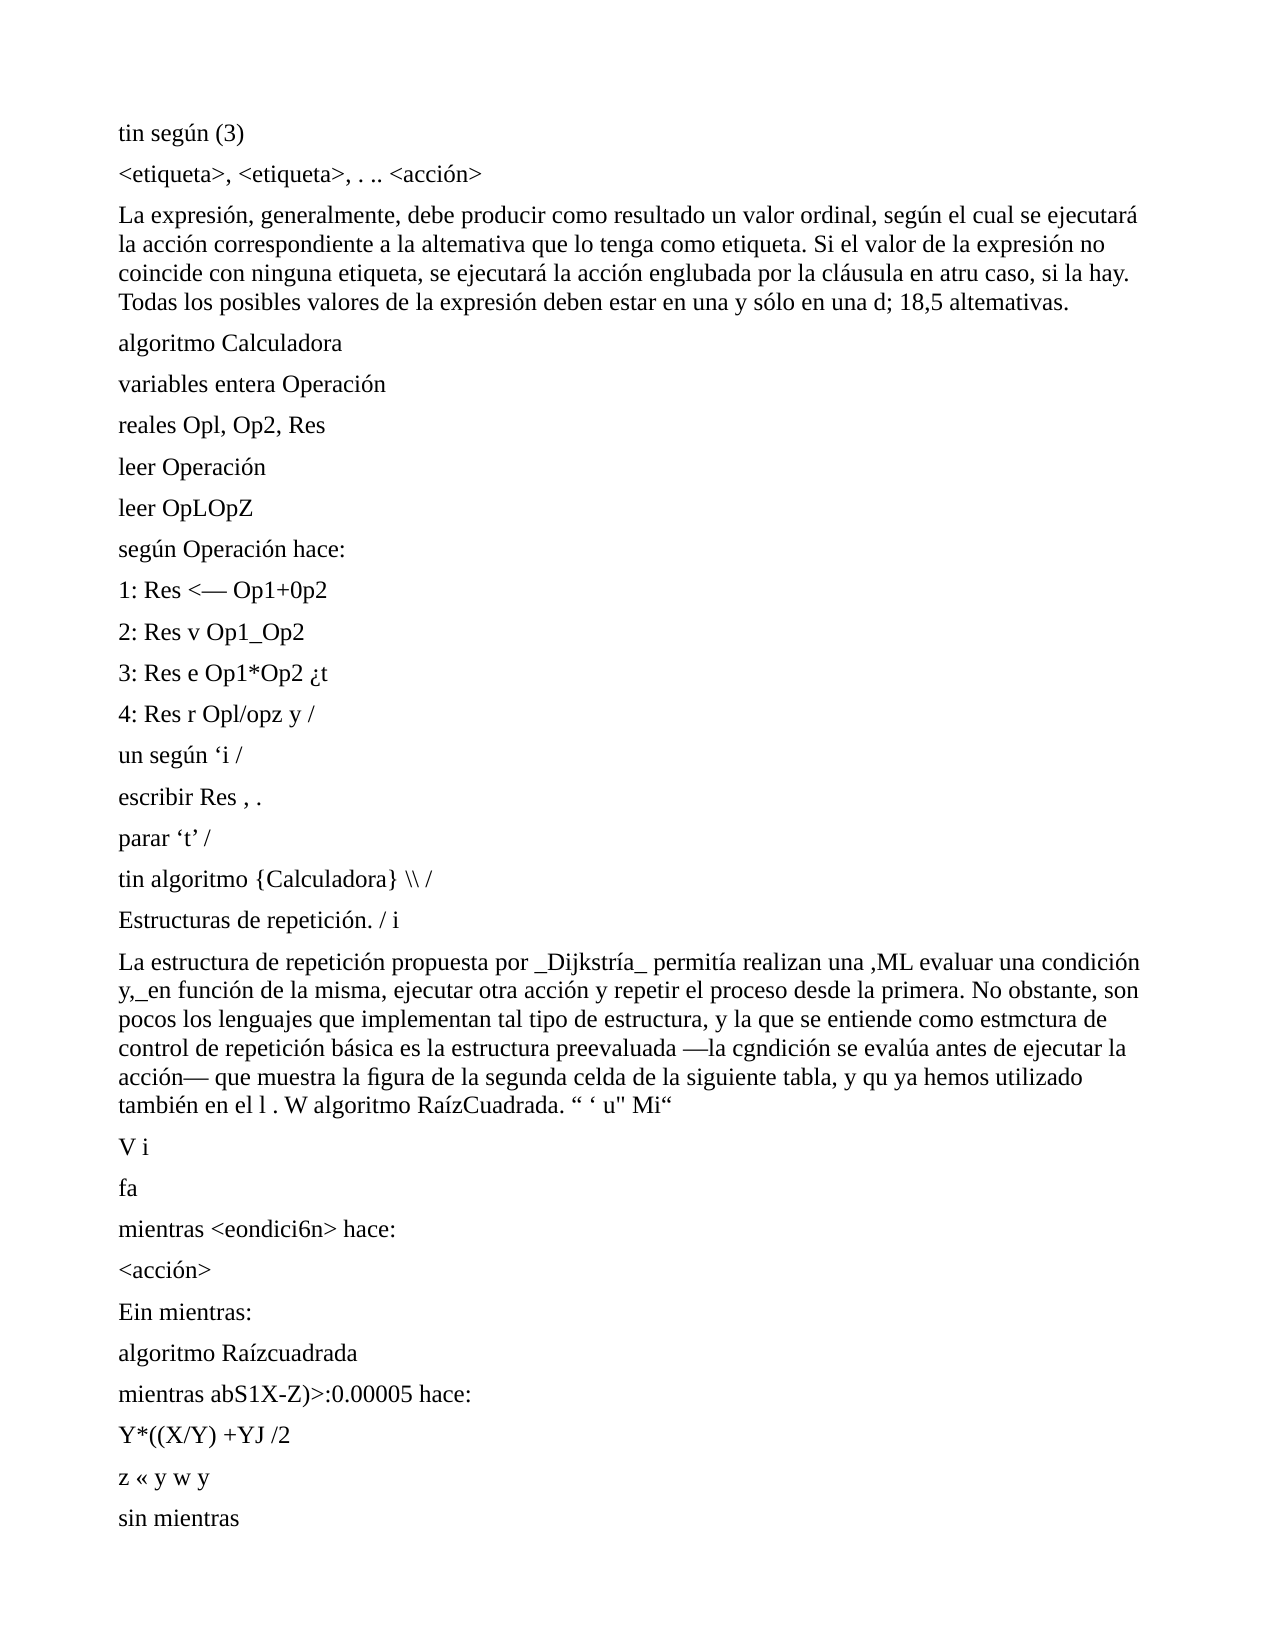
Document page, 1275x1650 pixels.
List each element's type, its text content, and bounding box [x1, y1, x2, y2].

text reales Opl, Op2, Res [118, 411, 1157, 439]
text según Operación hace: [118, 534, 1157, 563]
text mientras <eondici6n> hace: [118, 1214, 1157, 1243]
text sin mientras [118, 1503, 1157, 1532]
text tin algoritmo {Calculadora} \\ / [118, 864, 1157, 893]
text 4: Res r Opl/opz y / [118, 699, 1157, 728]
text leer Operación [118, 452, 1157, 481]
text <acción> [118, 1256, 1157, 1284]
text variables entera Operación [118, 369, 1157, 398]
text un según ‘i / [118, 741, 1157, 769]
text La estructura de repetición propuesta por _Dijkstría_ permitía realizan una ,ML evaluar una condición y,_en función de la misma, ejecutar otra acción y repetir el proceso desde la primera. No obstante, son pocos los lenguajes que implementan tal tipo de estructura, y la que se entiende como estmctura de control de repetición básica es la estructura preevaluada —la cgndición se evalúa antes de ejecutar la acción— que muestra la ﬁgura de la segunda celda de la siguiente tabla, y qu ya hemos utilizado también en el l . W algoritmo RaízCuadrada. “ ‘ u" Mi“ [118, 947, 1157, 1119]
text tin según (3) [118, 118, 1157, 147]
text V i [118, 1132, 1157, 1161]
text 1: Res <— Op1+0p2 [118, 576, 1157, 604]
text <etiqueta>, <etiqueta>, . .. <acción> [118, 159, 1157, 188]
text leer OpLOpZ [118, 493, 1157, 522]
text Estructuras de repetición. / i [118, 906, 1157, 934]
text z « y w y [118, 1462, 1157, 1491]
text parar ‘t’ / [118, 823, 1157, 852]
text escribir Res , . [118, 782, 1157, 811]
text algoritmo Raízcuadrada [118, 1338, 1157, 1367]
text 2: Res v Op1_Op2 [118, 617, 1157, 646]
text fa [118, 1173, 1157, 1202]
text La expresión, generalmente, debe producir como resultado un valor ordinal, según el cual se ejecutará la acción correspondiente a la altemativa que lo tenga como etiqueta. Si el valor de la expresión no coincide con ninguna etiqueta, se ejecutará la acción englubada por la cláusula en atru caso, si la hay. Todas los posibles valores de la expresión deben estar en una y sólo en una d; 18,5 altemativas. [118, 201, 1157, 316]
text 3: Res e Op1*Op2 ¿t [118, 658, 1157, 687]
text mientras abS1X-Z)>:0.00005 hace: [118, 1379, 1157, 1408]
text Y*((X/Y) +YJ /2 [118, 1421, 1157, 1449]
text algoritmo Calculadora [118, 328, 1157, 357]
text Ein mientras: [118, 1297, 1157, 1326]
